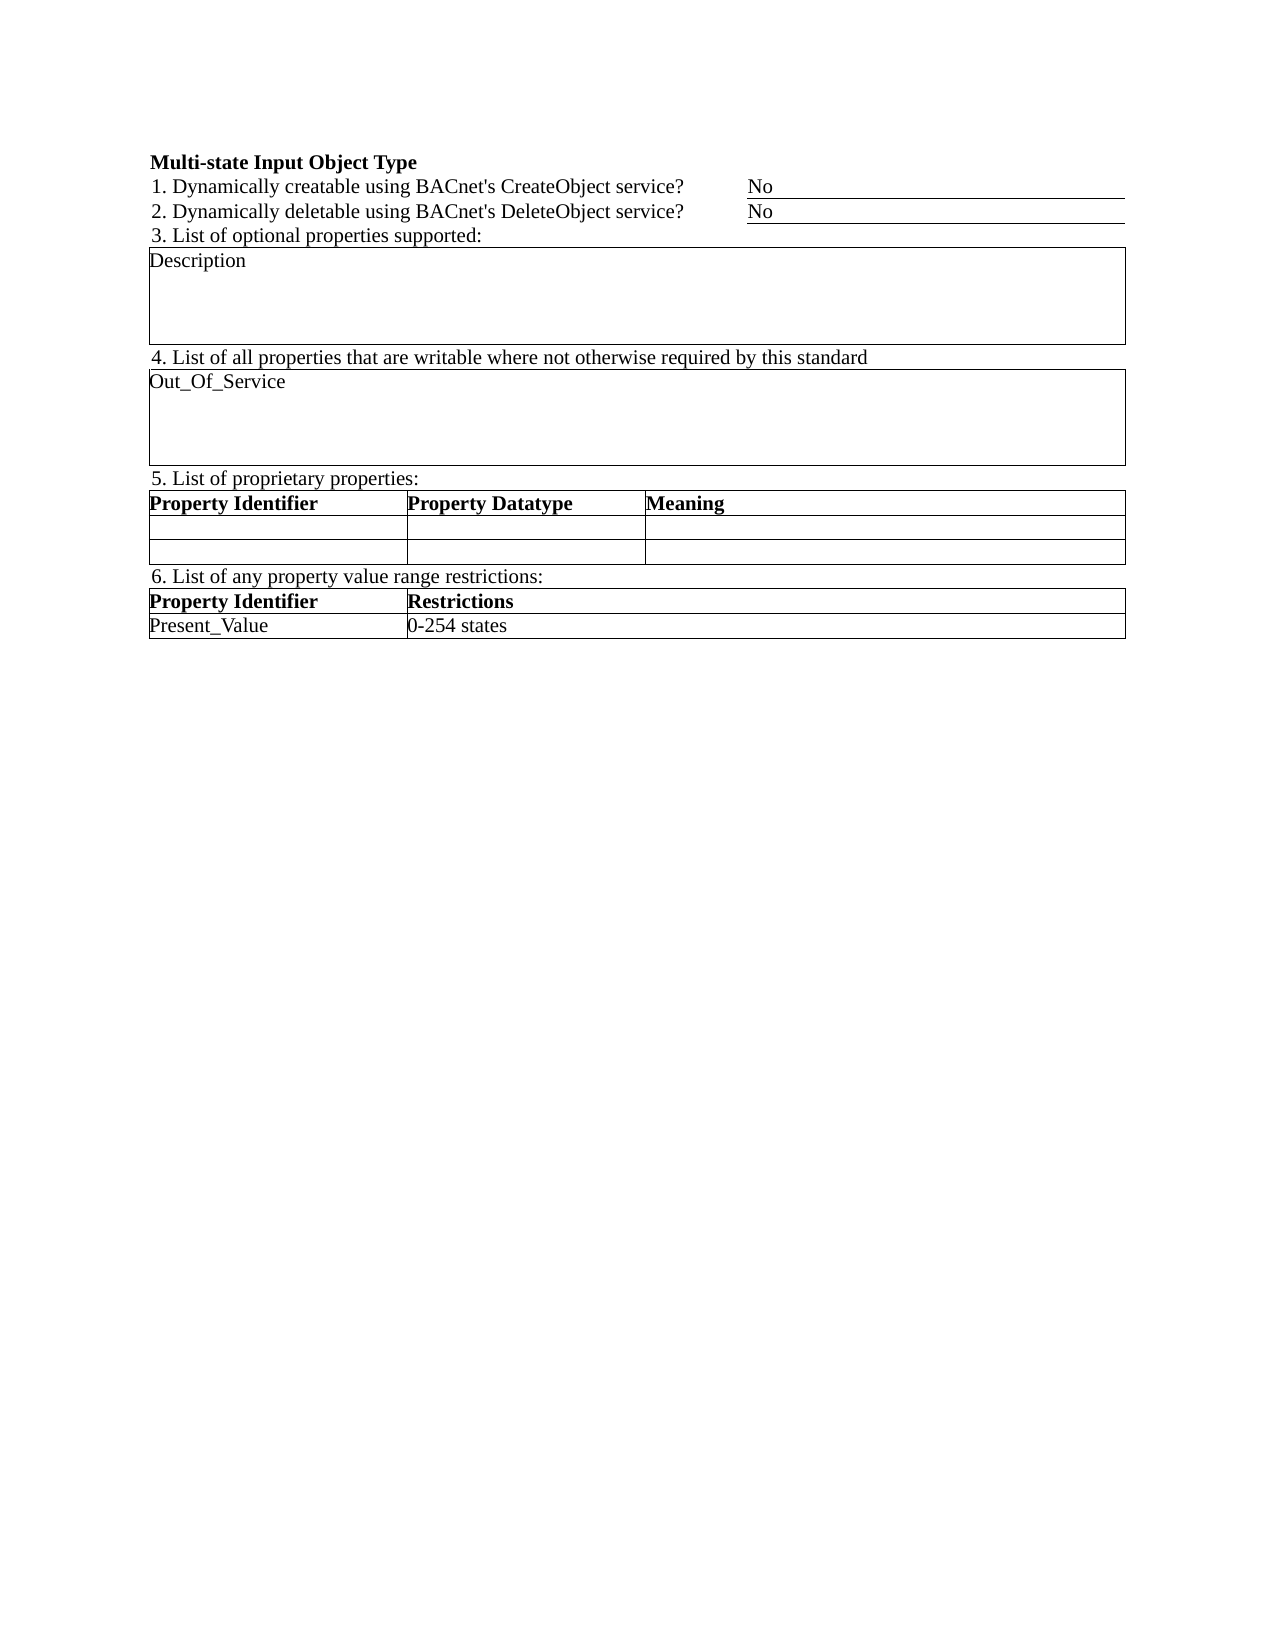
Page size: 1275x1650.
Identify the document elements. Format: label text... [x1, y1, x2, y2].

table_cell 4. List of all properties that are writable where not otherwise required by this standard [151, 345, 1125, 369]
table_cell 2. Dynamically deletable using BACnet's DeleteObject service? [151, 198, 747, 223]
table_cell [646, 516, 1125, 539]
table_cell 3. List of optional properties supported: [151, 223, 1125, 247]
table_cell [408, 540, 645, 564]
table_cell Out_Of_Service [150, 369, 1125, 465]
table_cell No [747, 199, 1125, 223]
table_header 1. Dynamically creatable using BACnet's CreateObject service? [151, 174, 747, 198]
table_cell [646, 540, 1125, 564]
table_cell [408, 516, 645, 539]
table_cell 0-254 states [408, 614, 1125, 637]
table_cell Property Identifier [150, 589, 407, 613]
table_cell Restrictions [408, 589, 1125, 613]
table_cell Description [150, 248, 1125, 344]
table_cell [150, 540, 407, 564]
table_cell 6. List of any property value range restrictions: [151, 565, 1125, 588]
table_cell Meaning [646, 491, 1125, 514]
table_header No [747, 174, 1125, 198]
table_cell 5. List of proprietary properties: [151, 466, 1125, 490]
text Multi-state Input Object Type [150, 150, 1125, 174]
table_cell Property Identifier [150, 491, 407, 514]
table_cell Property Datatype [408, 491, 645, 514]
table_cell [150, 516, 407, 539]
table_cell Present_Value [150, 614, 407, 637]
